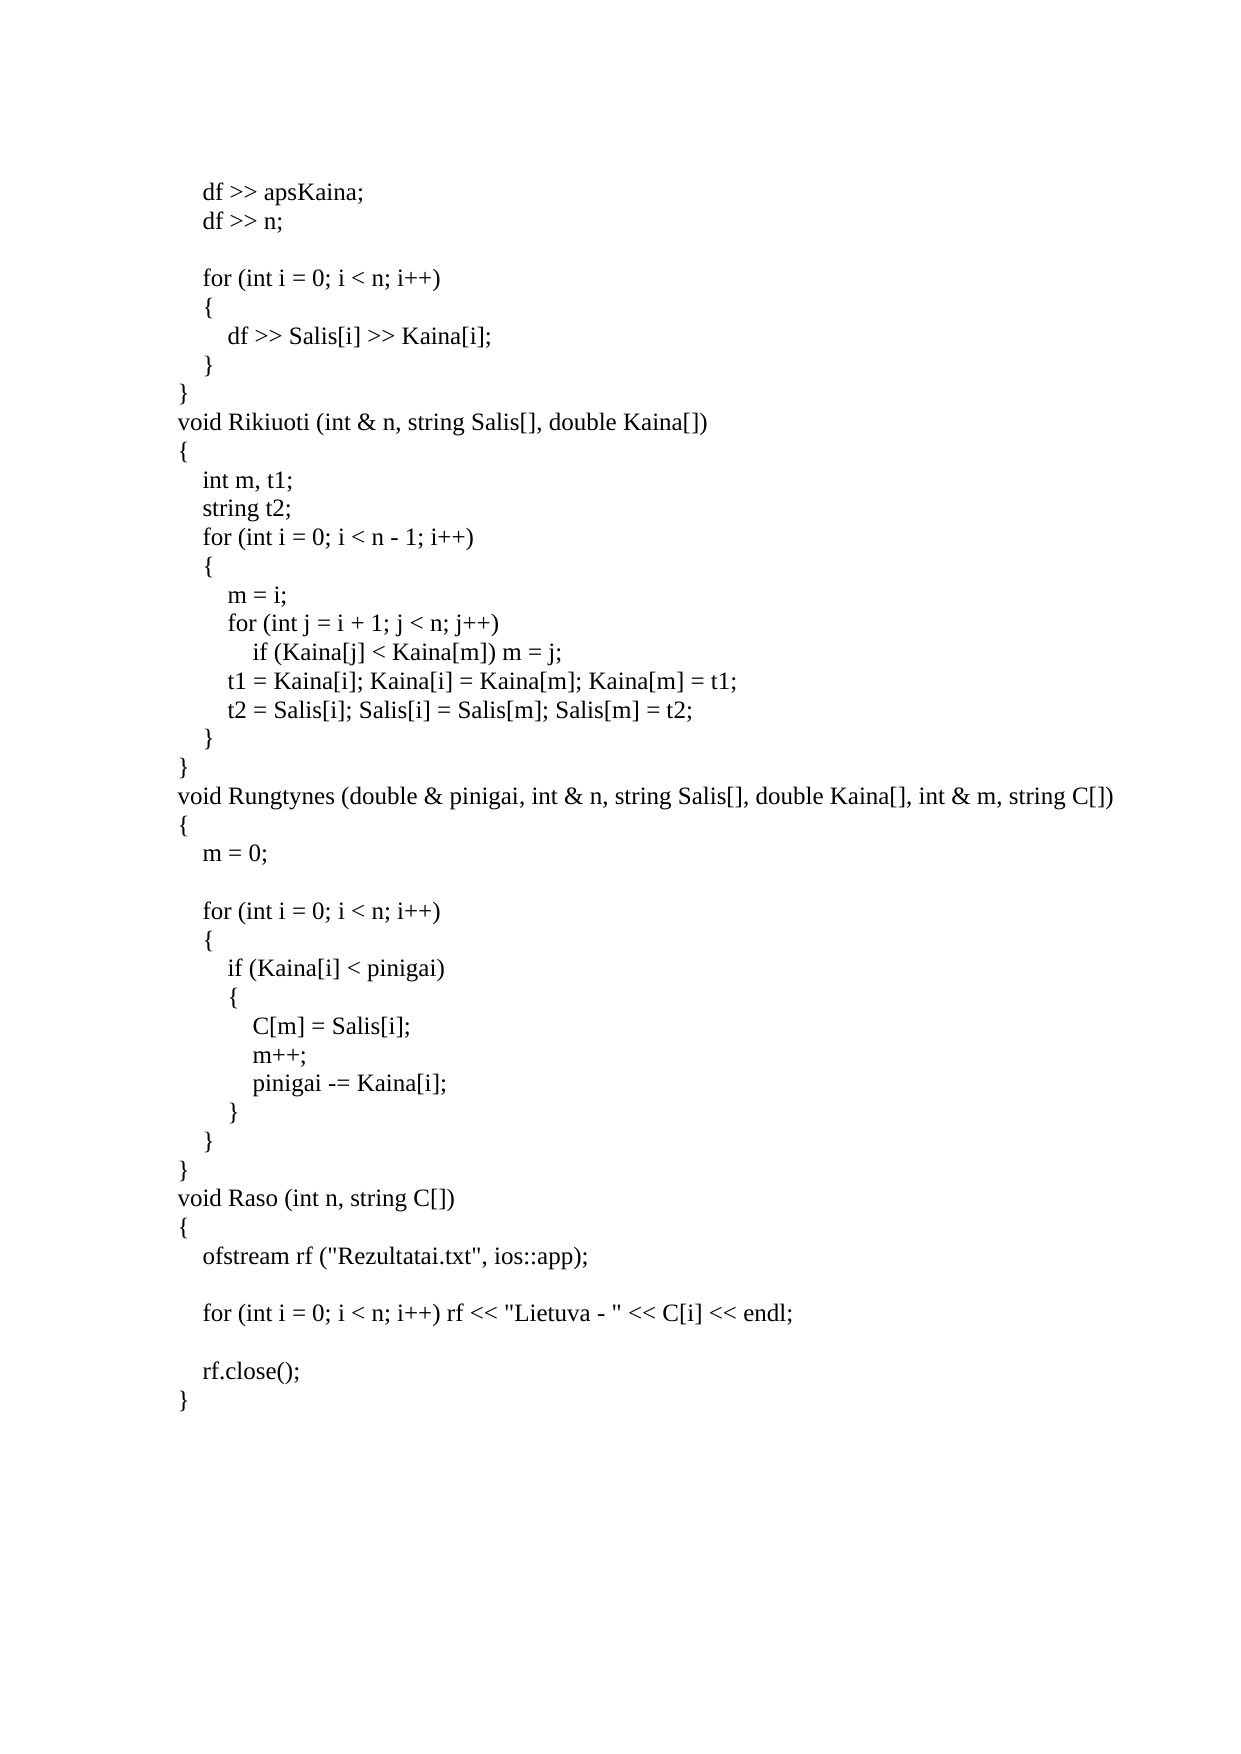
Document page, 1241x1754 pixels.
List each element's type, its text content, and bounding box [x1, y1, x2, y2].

text for (int j = i + 1; j < n; j++) [177, 608, 1181, 637]
text df >> apsKaina; [177, 177, 1181, 206]
text void Raso (int n, string C[]) [177, 1183, 1181, 1212]
text } [177, 1385, 1181, 1413]
text m++; [177, 1040, 1181, 1068]
text m = 0; [177, 838, 1181, 867]
text rf.close(); [177, 1356, 1181, 1385]
text { [177, 982, 1181, 1011]
text } [177, 752, 1181, 781]
text for (int i = 0; i < n; i++) [177, 263, 1181, 292]
text void Rungtynes (double & pinigai, int & n, string Salis[], double Kaina[], int & m, string C[]) [177, 781, 1181, 810]
text } [177, 350, 1181, 378]
text } [177, 1126, 1181, 1155]
text ofstream rf ("Rezultatai.txt", ios::app); [177, 1241, 1181, 1270]
text df >> n; [177, 206, 1181, 235]
text { [177, 292, 1181, 321]
text t2 = Salis[i]; Salis[i] = Salis[m]; Salis[m] = t2; [177, 695, 1181, 723]
text } [177, 723, 1181, 752]
text t1 = Kaina[i]; Kaina[i] = Kaina[m]; Kaina[m] = t1; [177, 666, 1181, 695]
text for (int i = 0; i < n - 1; i++) [177, 522, 1181, 551]
text df >> Salis[i] >> Kaina[i]; [177, 321, 1181, 350]
text void Rikiuoti (int & n, string Salis[], double Kaina[]) [177, 407, 1181, 436]
text pinigai -= Kaina[i]; [177, 1068, 1181, 1097]
text { [177, 551, 1181, 580]
text int m, t1; [177, 465, 1181, 493]
text if (Kaina[j] < Kaina[m]) m = j; [177, 637, 1181, 666]
text C[m] = Salis[i]; [177, 1011, 1181, 1040]
text { [177, 436, 1181, 465]
text } [177, 1155, 1181, 1183]
text for (int i = 0; i < n; i++) rf << "Lietuva - " << C[i] << endl; [177, 1298, 1181, 1327]
text } [177, 1097, 1181, 1126]
text if (Kaina[i] < pinigai) [177, 953, 1181, 982]
text for (int i = 0; i < n; i++) [177, 896, 1181, 925]
text } [177, 378, 1181, 407]
text m = i; [177, 580, 1181, 608]
text { [177, 810, 1181, 838]
text string t2; [177, 493, 1181, 522]
text { [177, 1212, 1181, 1241]
text { [177, 925, 1181, 953]
